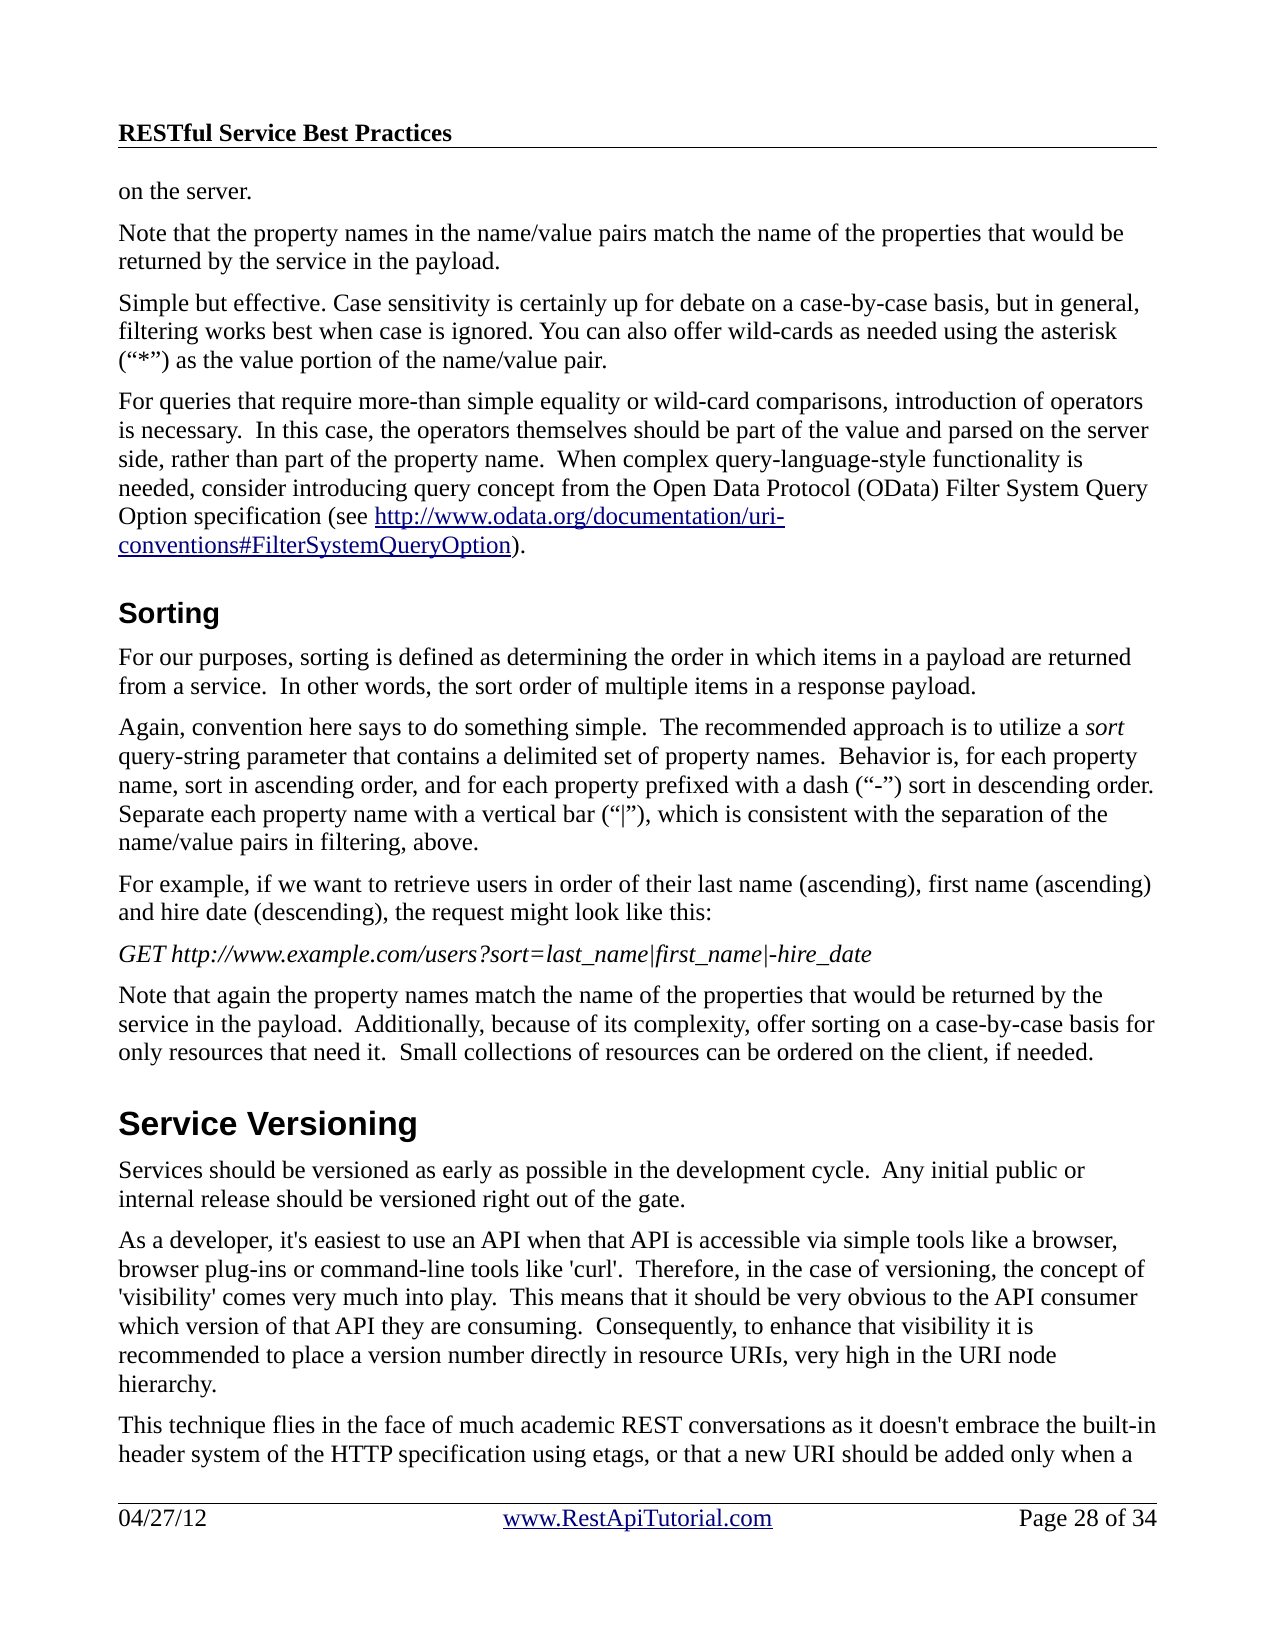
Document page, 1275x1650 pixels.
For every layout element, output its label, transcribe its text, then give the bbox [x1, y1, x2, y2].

text For our purposes, sorting is defined as determining the order in which items in a payload are returned from a service. In other words, the sort order of multiple items in a response payload. [118, 642, 1157, 700]
subtitle Sorting [118, 596, 1157, 630]
text This technique flies in the face of much academic REST conversations as it doesn't embrace the built-in header system of the HTTP specification using etags, or that a new URI should be added only when a [118, 1410, 1157, 1467]
text Note that the property names in the name/value pairs match the name of the properties that would be returned by the service in the payload. [118, 218, 1157, 275]
text on the server. [118, 176, 1157, 205]
text As a developer, it's easiest to use an API when that API is accessible via simple tools like a browser, browser plug-ins or command-line tools like 'curl'. Therefore, in the case of versioning, the concept of 'visibility' comes very much into play. This means that it should be very obvious to the API consumer which version of that API they are consuming. Consequently, to enhance that visibility it is recommended to place a version number directly in resource URIs, very high in the URI node hierarchy. [118, 1225, 1157, 1397]
text Services should be versioned as early as possible in the development cycle. Any initial public or internal release should be versioned right out of the gate. [118, 1155, 1157, 1212]
text Simple but effective. Case sensitivity is certainly up for debate on a case-by-case basis, but in general, filtering works best when case is ignored. You can also offer wild-cards as needed using the asterisk (“*”) as the value portion of the name/value pair. [118, 288, 1157, 374]
text For example, if we want to retrieve users in order of their last name (ascending), first name (ascending) and hire date (descending), the request might look like this: [118, 869, 1157, 926]
text Again, convention here says to do something simple. The recommended approach is to utilize a sort query-string parameter that contains a delimited set of property names. Behavior is, for each property name, sort in ascending order, and for each property prefixed with a dash (“-”) sort in descending order. Separate each property name with a vertical bar (“|”), which is consistent with the separation of the name/value pairs in filtering, above. [118, 712, 1157, 856]
text For queries that require more-than simple equality or wild-card comparisons, introduction of operators is necessary. In this case, the operators themselves should be part of the value and parsed on the server side, rather than part of the property name. When complex query-language-style functionality is needed, consider introducing query concept from the Open Data Protocol (OData) Filter System Query Option specification (see http://www.odata.org/documentation/uri-conventions#FilterSystemQueryOption). [118, 386, 1157, 559]
subtitle Service Versioning [118, 1104, 1157, 1142]
text GET http://www.example.com/users?sort=last_name|first_name|-hire_date [118, 939, 1157, 967]
text Note that again the property names match the name of the properties that would be returned by the service in the payload. Additionally, because of its complexity, offer sorting on a case-by-case basis for only resources that need it. Small collections of resources can be ordered on the client, if needed. [118, 980, 1157, 1066]
